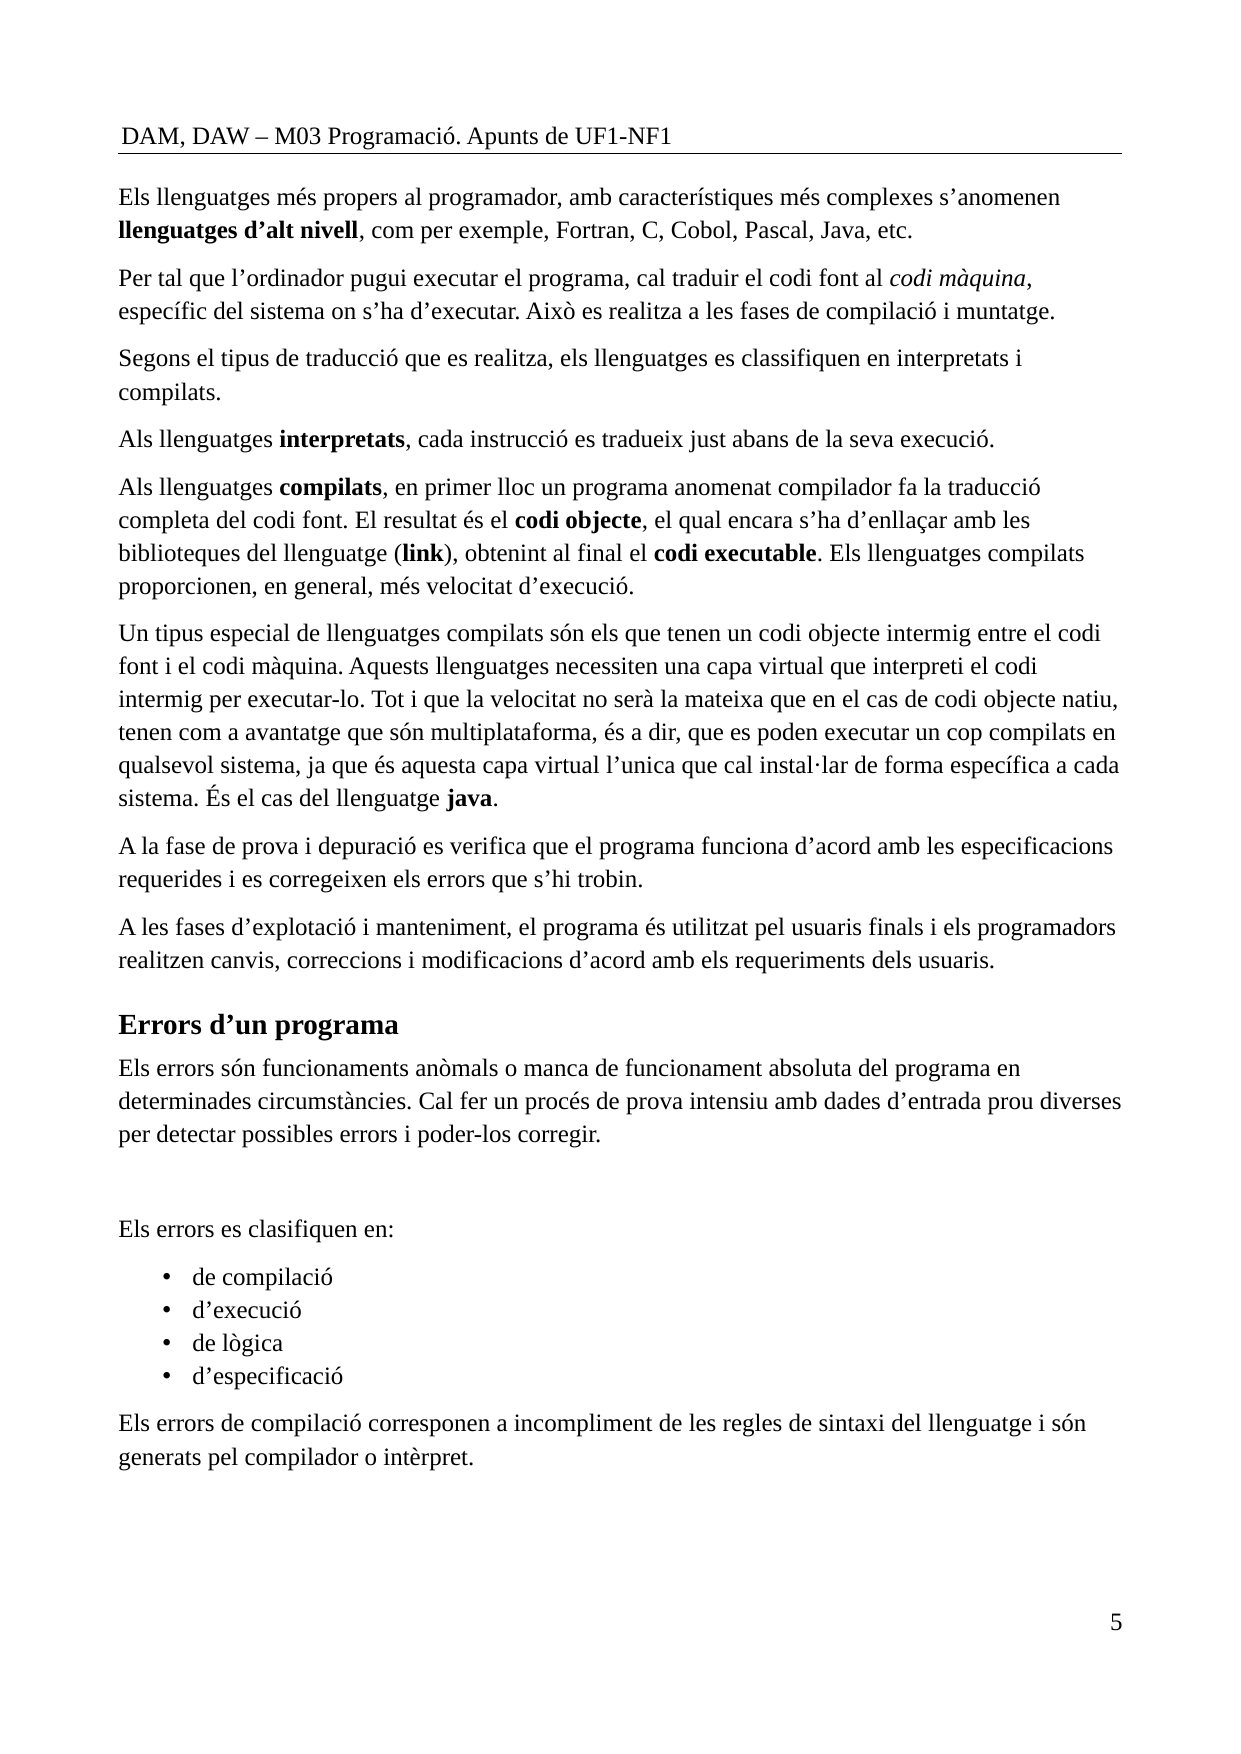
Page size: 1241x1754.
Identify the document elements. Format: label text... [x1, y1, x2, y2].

text A la fase de prova i depuració es verifica que el programa funciona d’acord amb les especificacions requerides i es corregeixen els errors que s’hi trobin. [118, 831, 1122, 893]
subtitle Errors d’un programa [118, 1007, 1122, 1041]
list de compilació [162, 1262, 1122, 1291]
text Als llenguatges interpretats, cada instrucció es tradueix just abans de la seva execució. [118, 424, 1122, 453]
text Per tal que l’ordinador pugui executar el programa, cal traduir el codi font al codi màquina, específic del sistema on s’ha d’executar. Això es realitza a les fases de compilació i muntatge. [118, 263, 1122, 325]
list d’especificació [162, 1361, 1122, 1390]
list d’execució [162, 1295, 1122, 1324]
text Els errors es clasifiquen en: [118, 1214, 1122, 1243]
text Als llenguatges compilats, en primer lloc un programa anomenat compilador fa la traducció completa del codi font. El resultat és el codi objecte, el qual encara s’ha d’enllaçar amb les biblioteques del llenguatge (link), obtenint al final el codi executable. Els llenguatges compilats proporcionen, en general, més velocitat d’execució. [118, 472, 1122, 599]
text Els errors de compilació corresponen a incompliment de les regles de sintaxi del llenguatge i són generats pel compilador o intèrpret. [118, 1408, 1122, 1470]
text Els errors són funcionaments anòmals o manca de funcionament absoluta del programa en determinades circumstàncies. Cal fer un procés de prova intensiu amb dades d’entrada prou diverses per detectar possibles errors i poder-los corregir. [118, 1053, 1122, 1148]
list de lògica [162, 1328, 1122, 1357]
text A les fases d’explotació i manteniment, el programa és utilitzat pel usuaris finals i els programadors realitzen canvis, correccions i modificacions d’acord amb els requeriments dels usuaris. [118, 912, 1122, 973]
text Un tipus especial de llenguatges compilats són els que tenen un codi objecte intermig entre el codi font i el codi màquina. Aquests llenguatges necessiten una capa virtual que interpreti el codi intermig per executar-lo. Tot i que la velocitat no serà la mateixa que en el cas de codi objecte natiu, tenen com a avantatge que són multiplataforma, és a dir, que es poden executar un cop compilats en qualsevol sistema, ja que és aquesta capa virtual l’unica que cal instal·lar de forma específica a cada sistema. És el cas del llenguatge java. [118, 618, 1122, 812]
text Els llenguatges més propers al programador, amb característiques més complexes s’anomenen llenguatges d’alt nivell, com per exemple, Fortran, C, Cobol, Pascal, Java, etc. [118, 182, 1122, 244]
text Segons el tipus de traducció que es realitza, els llenguatges es classifiquen en interpretats i compilats. [118, 343, 1122, 405]
